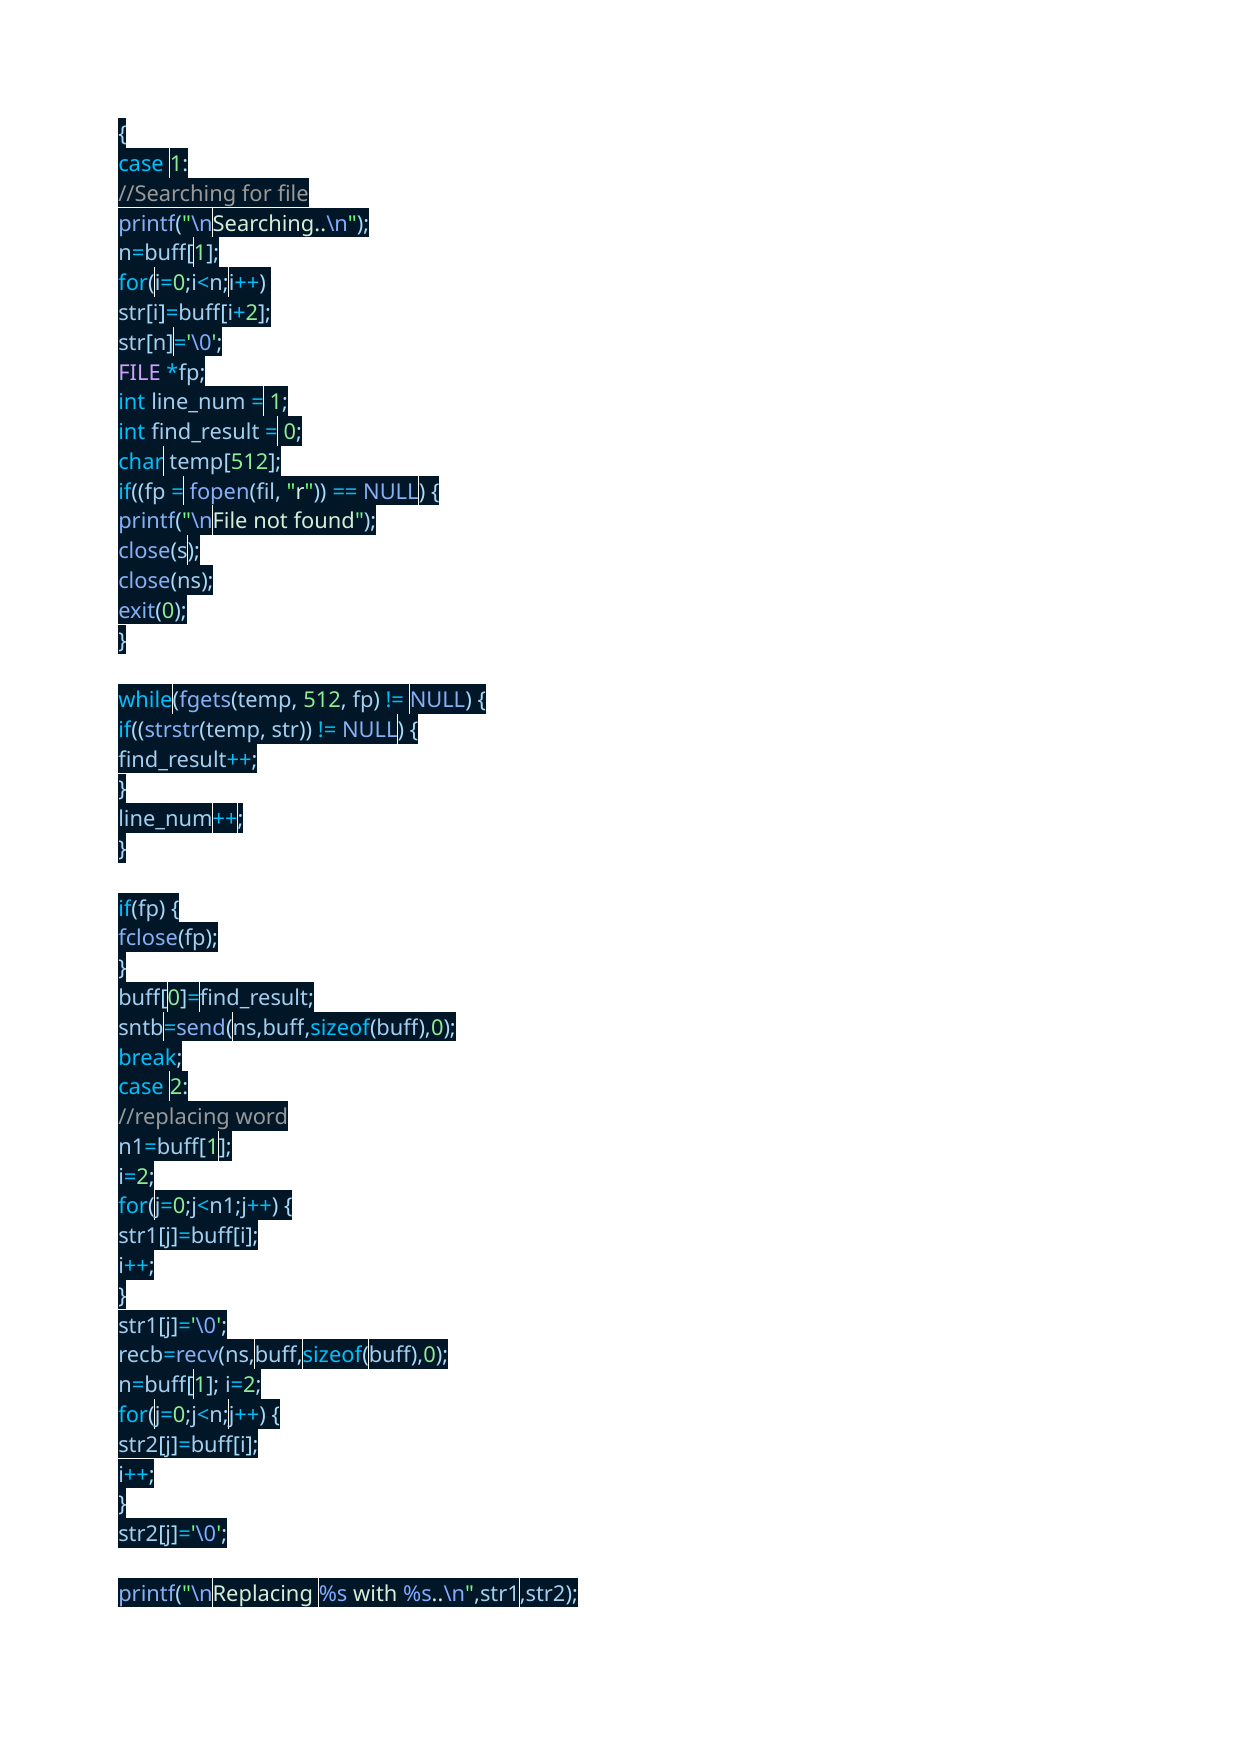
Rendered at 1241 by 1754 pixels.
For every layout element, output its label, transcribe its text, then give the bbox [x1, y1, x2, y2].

text FILE *fp; [118, 356, 1122, 386]
text exit(0); [118, 595, 1122, 624]
text close(ns); [118, 565, 1122, 595]
text int find_result = 0; [118, 416, 1122, 446]
text while(fgets(temp, 512, fp) != NULL) { [118, 684, 1122, 714]
text i=2; [118, 1161, 1122, 1190]
text for(j=0;j<n1;j++) { [118, 1190, 1122, 1220]
text char temp[512]; [118, 446, 1122, 476]
text } [118, 773, 1122, 803]
text close(s); [118, 535, 1122, 565]
text int line_num = 1; [118, 386, 1122, 416]
text case 2: [118, 1071, 1122, 1101]
text str1[j]=buff[i]; [118, 1220, 1122, 1250]
text n=buff[1]; [118, 237, 1122, 267]
text } [118, 833, 1122, 863]
text find_result++; [118, 744, 1122, 773]
text if((fp = fopen(fil, "r")) == NULL) { [118, 476, 1122, 505]
text case 1: [118, 148, 1122, 178]
text //replacing word [118, 1101, 1122, 1131]
text n1=buff[1]; [118, 1131, 1122, 1161]
text printf("\nSearching..\n"); [118, 207, 1122, 237]
text n=buff[1]; i=2; [118, 1369, 1122, 1399]
text recb=recv(ns,buff,sizeof(buff),0); [118, 1339, 1122, 1369]
text { [118, 118, 1122, 148]
text //Searching for file [118, 178, 1122, 207]
text i++; [118, 1250, 1122, 1280]
text str[i]=buff[i+2]; [118, 297, 1122, 327]
text str2[j]='\0'; [118, 1518, 1122, 1548]
text for(i=0;i<n;i++) [118, 267, 1122, 297]
text } [118, 952, 1122, 982]
text } [118, 1488, 1122, 1518]
text } [118, 624, 1122, 654]
text printf("\nFile not found"); [118, 505, 1122, 535]
text for(j=0;j<n;j++) { [118, 1399, 1122, 1429]
text if(fp) { [118, 892, 1122, 922]
text } [118, 1280, 1122, 1309]
text str[n]='\0'; [118, 327, 1122, 356]
text i++; [118, 1458, 1122, 1488]
text str1[j]='\0'; [118, 1309, 1122, 1339]
text line_num++; [118, 803, 1122, 833]
text if((strstr(temp, str)) != NULL) { [118, 714, 1122, 744]
text fclose(fp); [118, 922, 1122, 952]
text buff[0]=find_result; [118, 982, 1122, 1012]
text str2[j]=buff[i]; [118, 1429, 1122, 1458]
text printf("\nReplacing %s with %s..\n",str1,str2); [118, 1578, 1122, 1607]
text sntb=send(ns,buff,sizeof(buff),0); [118, 1012, 1122, 1041]
text break; [118, 1041, 1122, 1071]
